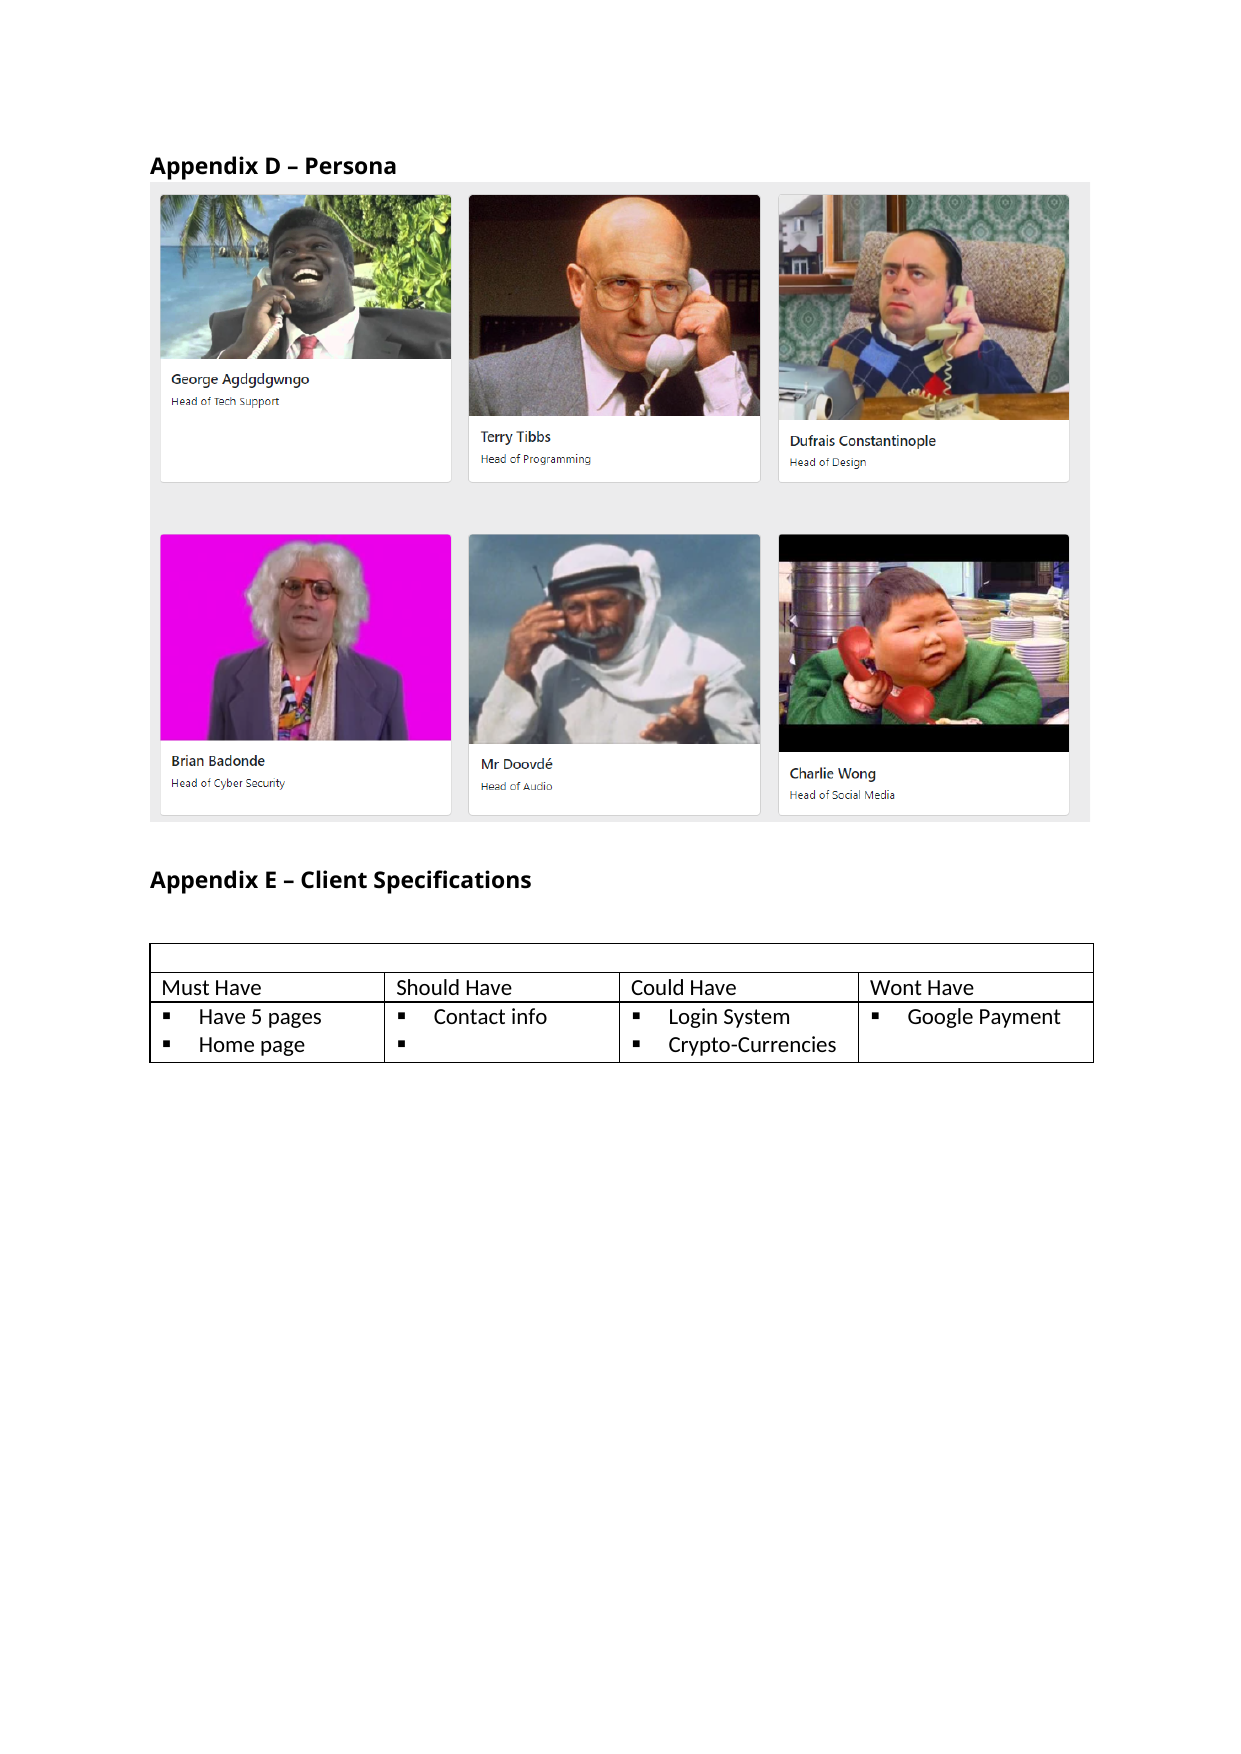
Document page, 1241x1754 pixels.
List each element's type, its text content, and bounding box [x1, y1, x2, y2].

table_cell Wont Have [859, 973, 1093, 1001]
table_header [151, 944, 1093, 972]
subtitle Appendix D – Persona [150, 150, 1090, 181]
table_cell Have 5 pages Home page [151, 1003, 384, 1062]
subtitle Appendix E – Client Specifications [150, 864, 1090, 896]
table_cell Google Payment [859, 1003, 1093, 1062]
table_cell Login System Crypto-Currencies [620, 1003, 858, 1062]
table_cell Should Have [385, 973, 619, 1001]
table_cell Could Have [620, 973, 858, 1001]
table_cell Must Have [151, 973, 384, 1001]
table_cell Contact info [385, 1003, 619, 1062]
